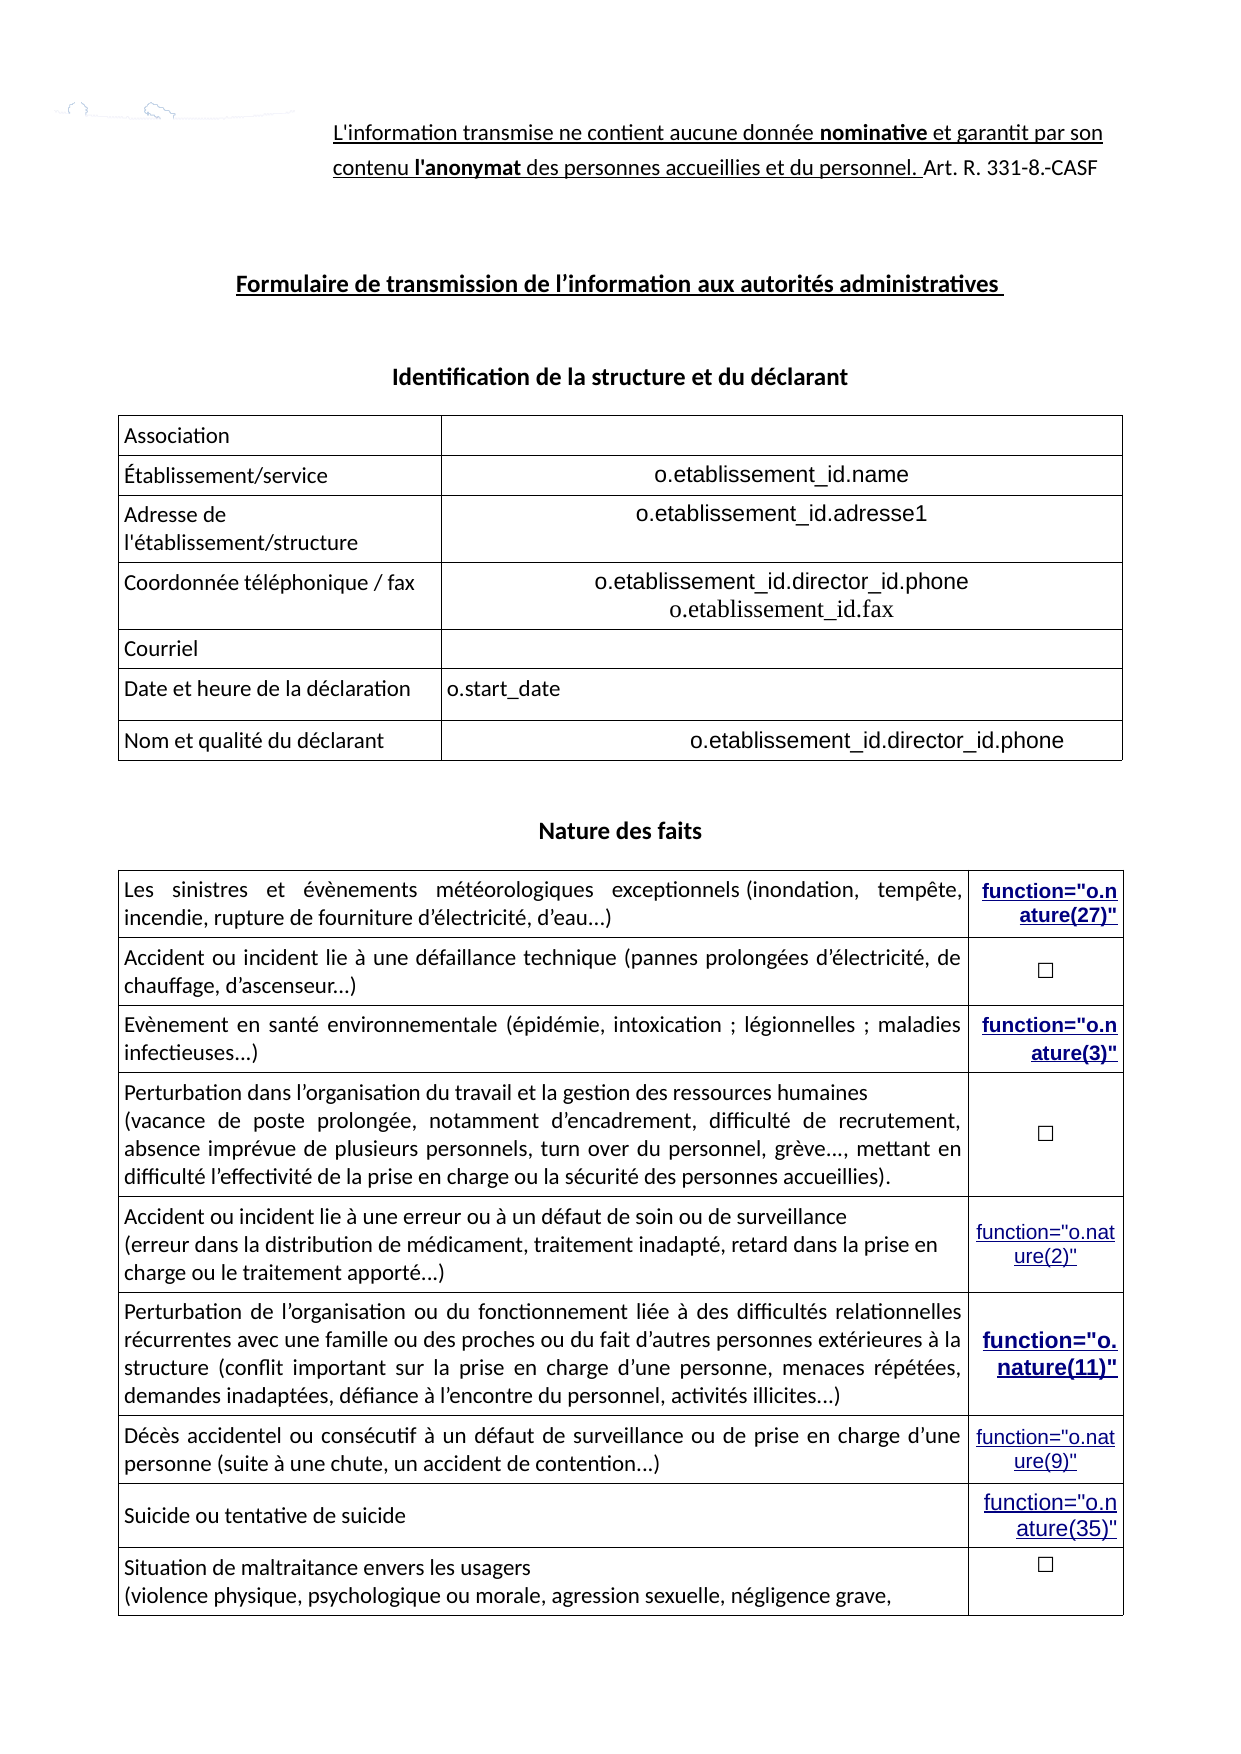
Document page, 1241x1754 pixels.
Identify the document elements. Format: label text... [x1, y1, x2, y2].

table_cell function="o.nature(9)" [969, 1416, 1123, 1483]
table_cell Établissement/service [119, 456, 441, 494]
table_cell Date et heure de la déclaration [119, 669, 441, 720]
table_cell [442, 630, 1122, 668]
table_cell Accident ou incident lie à une erreur ou à un défaut de soin ou de surveillance (erreur dans la distribution de médicament, traitement inadapté, retard dans la prise en charge ou le traitement apporté...) [119, 1197, 968, 1292]
table_header Association [119, 416, 441, 455]
table_header [442, 416, 1122, 455]
table_cell function="o.nature(2)" [969, 1197, 1123, 1292]
table_cell o.start_date [442, 669, 1122, 720]
table_cell o.etablissement_id.adresse1 [442, 496, 1122, 562]
table_cell Coordonnée téléphonique / fax [119, 563, 441, 629]
table_header function="o.nature(27)" [969, 871, 1123, 937]
table_cell Perturbation de l’organisation ou du fonctionnement liée à des difficultés relationnelles récurrentes avec une famille ou des proches ou du fait d’autres personnes extérieures à la structure (conflit important sur la prise en charge d’une personne, menaces répétées, demandes inadaptées, défiance à l’encontre du personnel, activités illicites...) [119, 1293, 968, 1415]
text Nature des faits [118, 815, 1122, 845]
text Identification de la structure et du déclarant [118, 361, 1122, 391]
text Formulaire de transmission de l’information aux autorités administratives [118, 268, 1122, 299]
table_cell o.etablissement_id.director_id.phone [442, 721, 1122, 760]
table_cell function="o.nature(35)" [969, 1484, 1123, 1547]
table_header Les sinistres et évènements météorologiques exceptionnels (inondation, tempête, incendie, rupture de fourniture d’électricité, d’eau...) [119, 871, 968, 937]
table_cell Décès accidentel ou consécutif à un défaut de surveillance ou de prise en charge d’une personne (suite à une chute, un accident de contention...) [119, 1416, 968, 1483]
table_cell Evènement en santé environnementale (épidémie, intoxication ; légionnelles ; maladies infectieuses...) [119, 1006, 968, 1072]
table_cell Accident ou incident lie à une défaillance technique (pannes prolongées d’électricité, de chauffage, d’ascenseur...) [119, 938, 968, 1005]
table_cell o.etablissement_id.director_id.phone o.etablissement_id.fax [442, 563, 1122, 629]
table_cell Courriel [119, 630, 441, 668]
table_cell ☐ [969, 1548, 1123, 1615]
table_cell Nom et qualité du déclarant [119, 721, 441, 760]
table_cell Perturbation dans l’organisation du travail et la gestion des ressources humaines (vacance de poste prolongée, notamment d’encadrement, difficulté de recrutement, absence imprévue de plusieurs personnels, turn over du personnel, grève..., mettant en difficulté l’effectivité de la prise en charge ou la sécurité des personnes accueillies). [119, 1073, 968, 1196]
table_cell o.etablissement_id.name [442, 456, 1122, 494]
table_cell ☐ [969, 938, 1123, 1005]
table_cell function="o.nature(3)" [969, 1006, 1123, 1072]
table_cell Suicide ou tentative de suicide [119, 1484, 968, 1547]
table_cell ☐ [969, 1073, 1123, 1196]
table_cell Situation de maltraitance envers les usagers (violence physique, psychologique ou morale, agression sexuelle, négligence grave, [119, 1548, 968, 1615]
table_cell Adresse de l'établissement/structure [119, 496, 441, 562]
table_cell function="o.nature(11)" [969, 1293, 1123, 1415]
